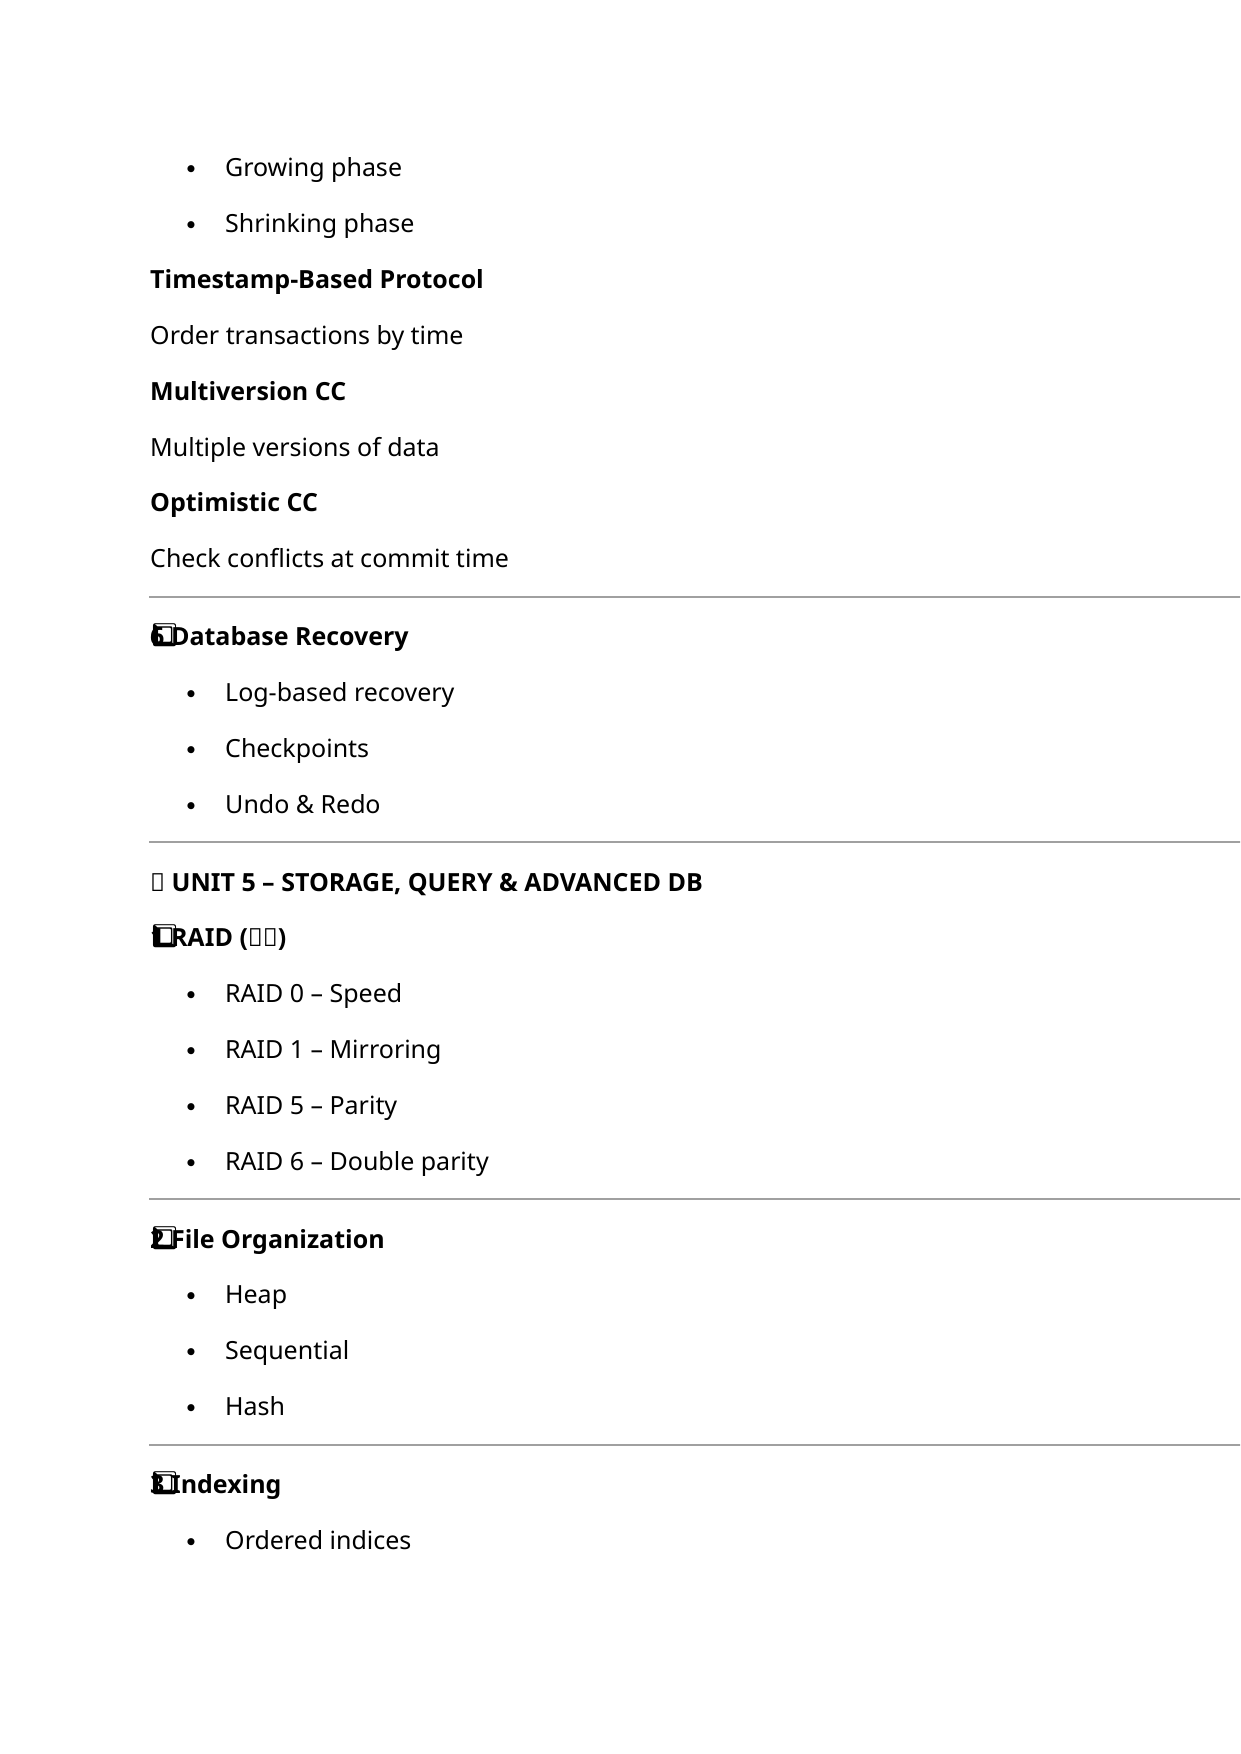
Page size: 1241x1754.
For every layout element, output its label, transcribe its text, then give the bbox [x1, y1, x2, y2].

list Ordered indices [187, 1522, 1090, 1557]
list RAID 6 – Double parity [187, 1143, 1090, 1177]
list Shrinking phase [187, 206, 1090, 240]
text 6️⃣ Database Recovery [150, 619, 1090, 653]
text 3️⃣ Indexing [150, 1467, 1090, 1501]
text Order transactions by time [150, 317, 1090, 352]
text Multiversion CC [150, 373, 1090, 407]
list RAID 5 – Parity [187, 1087, 1090, 1122]
list Log-based recovery [187, 674, 1090, 709]
text Check conflicts at commit time [150, 541, 1090, 575]
text Optimistic CC [150, 485, 1090, 519]
text 1️⃣ RAID (🔥🔥) [150, 920, 1090, 954]
list Growing phase [187, 150, 1090, 184]
list RAID 0 – Speed [187, 976, 1090, 1010]
list RAID 1 – Mirroring [187, 1032, 1090, 1066]
text Timestamp-Based Protocol [150, 262, 1090, 296]
list Sequential [187, 1333, 1090, 1367]
list Undo & Redo [187, 786, 1090, 820]
text 🔥 UNIT 5 – STORAGE, QUERY & ADVANCED DB [150, 864, 1090, 898]
text Multiple versions of data [150, 429, 1090, 463]
list Checkpoints [187, 730, 1090, 764]
text 2️⃣ File Organization [150, 1221, 1090, 1255]
list Heap [187, 1277, 1090, 1311]
list Hash [187, 1389, 1090, 1423]
